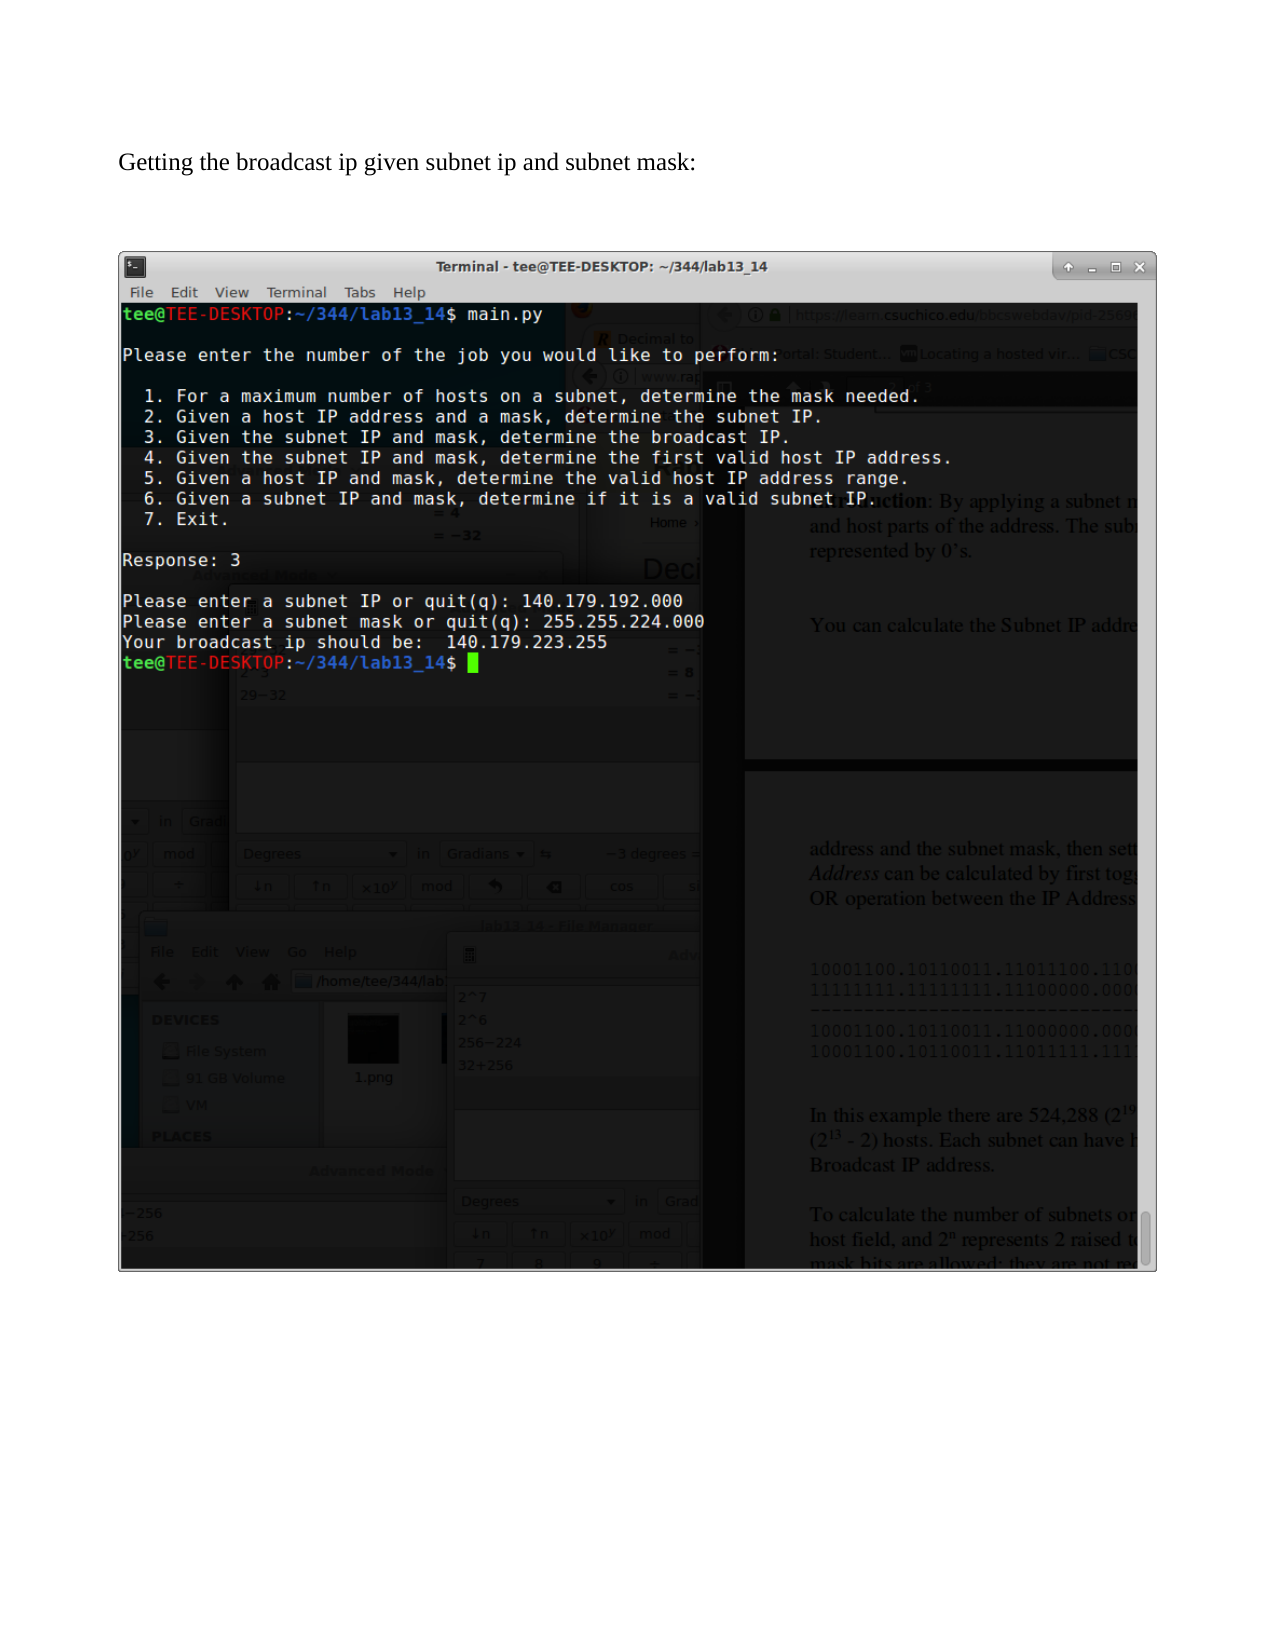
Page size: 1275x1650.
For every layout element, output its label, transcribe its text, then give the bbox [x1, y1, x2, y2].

picture [118, 251, 1157, 1272]
text Getting the broadcast ip given subnet ip and subnet mask: [118, 147, 1157, 176]
